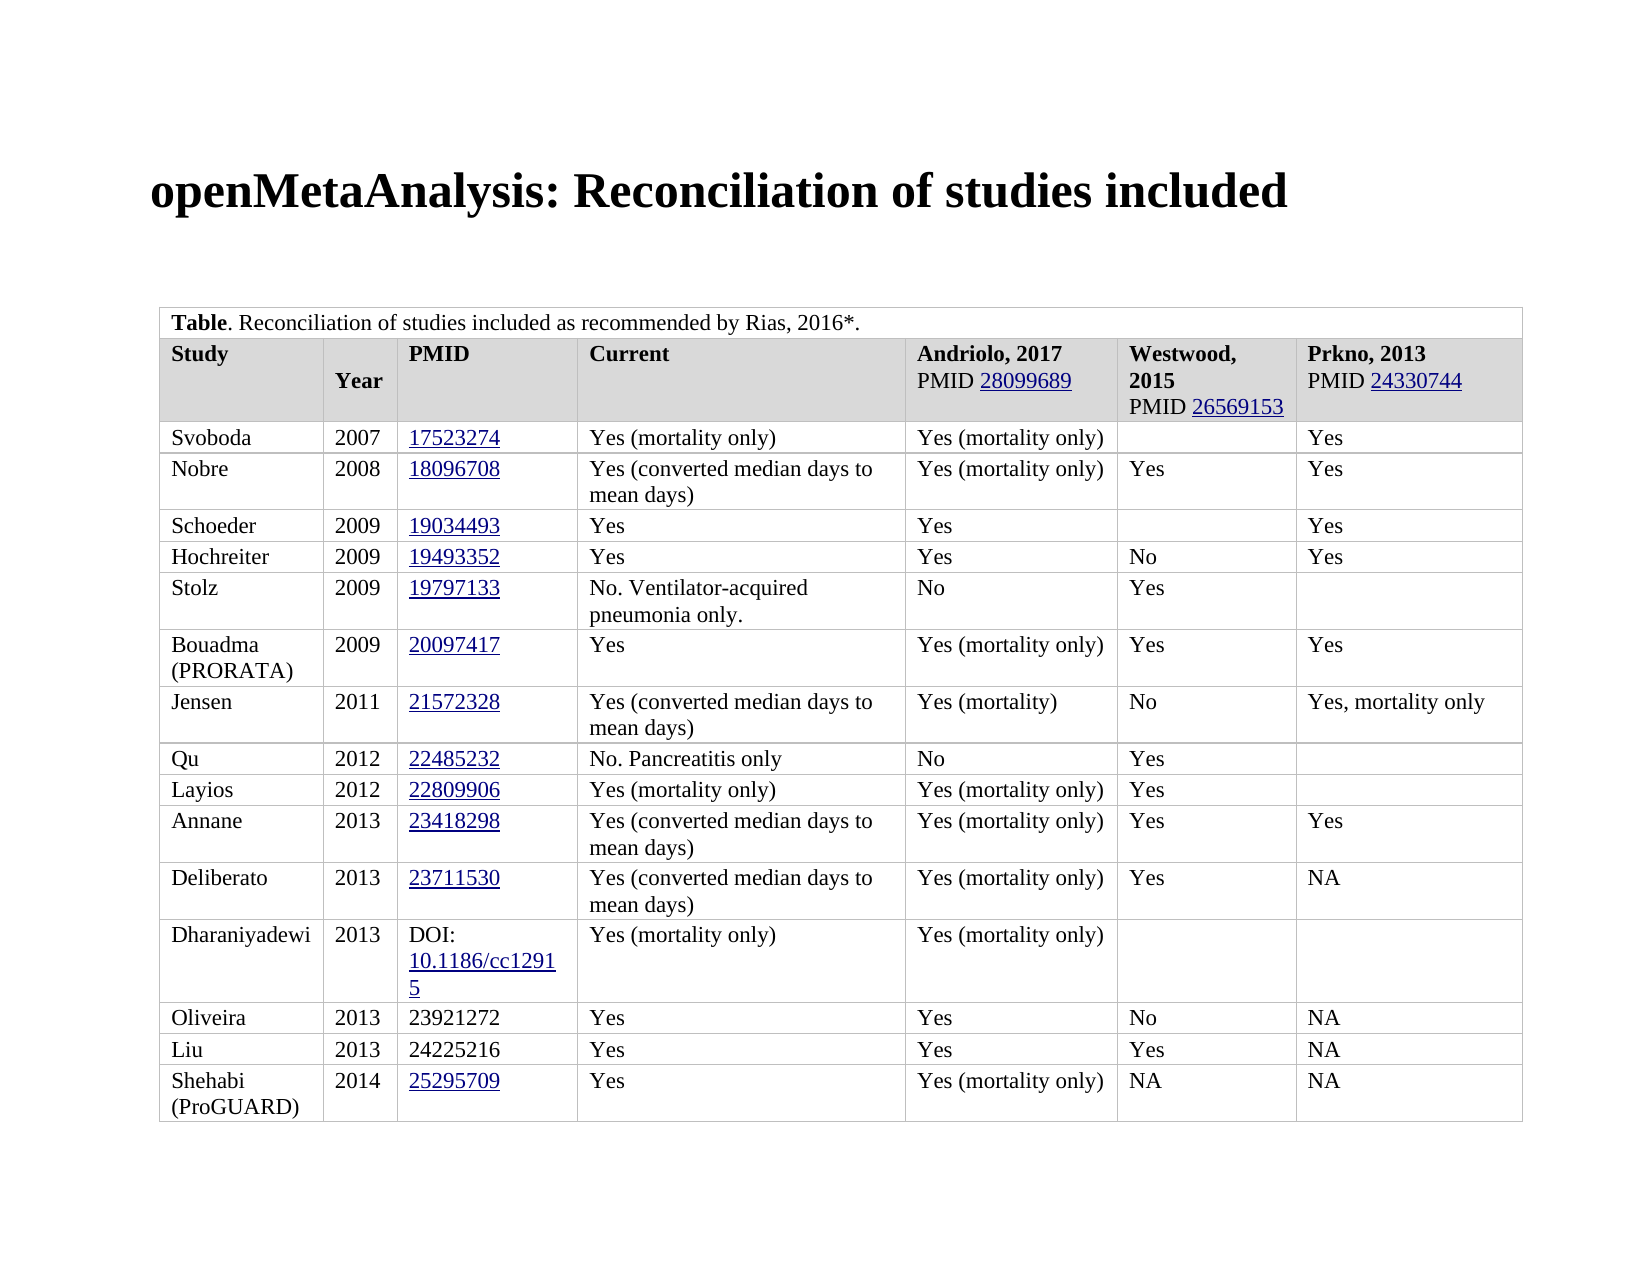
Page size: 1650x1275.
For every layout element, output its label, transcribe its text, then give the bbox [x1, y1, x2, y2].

table_cell [1297, 775, 1522, 805]
table_cell Yes (mortality only) [578, 422, 905, 452]
table_cell No [906, 573, 1117, 629]
table_cell 2007 [324, 422, 397, 452]
table_cell Annane [160, 806, 323, 862]
table_cell Yes, mortality only [1297, 687, 1522, 742]
table_cell Yes [1297, 422, 1522, 452]
table_cell Yes [578, 630, 905, 686]
table_cell 17523274 [398, 422, 577, 452]
table_cell 21572328 [398, 687, 577, 742]
table_cell NA [1297, 1034, 1522, 1064]
table_cell 22485232 [398, 744, 577, 774]
table_cell No [1118, 542, 1296, 572]
table_cell Yes [1297, 630, 1522, 686]
table_cell Yes [1118, 775, 1296, 805]
table_cell No [906, 744, 1117, 774]
table_cell [1297, 573, 1522, 629]
table_cell Yes (mortality only) [906, 806, 1117, 862]
table_cell Year [324, 339, 397, 421]
table_cell [1118, 422, 1296, 452]
table_cell Yes (mortality only) [906, 863, 1117, 919]
table_cell 19034493 [398, 510, 577, 541]
table_cell Yes [906, 1003, 1117, 1033]
table_cell Study [160, 339, 323, 421]
table_cell No. Ventilator-acquired pneumonia only. [578, 573, 905, 629]
table_cell Yes [578, 542, 905, 572]
table_cell Yes [1297, 510, 1522, 541]
table_cell Westwood, 2015 PMID 26569153 [1118, 339, 1296, 421]
table_cell Yes (mortality only) [906, 920, 1117, 1002]
table_cell Yes [1118, 806, 1296, 862]
table_cell 2009 [324, 630, 397, 686]
table_cell Yes (mortality only) [906, 422, 1117, 452]
table_cell Qu [160, 744, 323, 774]
table_cell 22809906 [398, 775, 577, 805]
table_cell Yes [578, 1003, 905, 1033]
table_cell Yes [1297, 542, 1522, 572]
table_cell [1297, 920, 1522, 1002]
table_cell Yes (mortality only) [578, 920, 905, 1002]
table_cell No [1118, 1003, 1296, 1033]
table_cell [1118, 920, 1296, 1002]
table_cell Nobre [160, 454, 323, 509]
table_cell 2013 [324, 1034, 397, 1064]
table_cell Yes [1118, 573, 1296, 629]
table_cell Oliveira [160, 1003, 323, 1033]
table_cell NA [1118, 1065, 1296, 1121]
table_cell Yes (mortality only) [906, 454, 1117, 509]
table_cell 2011 [324, 687, 397, 742]
table_cell Yes (converted median days to mean days) [578, 454, 905, 509]
table_cell Yes [578, 510, 905, 541]
table_cell Deliberato [160, 863, 323, 919]
table_cell 25295709 [398, 1065, 577, 1121]
table_cell Liu [160, 1034, 323, 1064]
table_cell 2012 [324, 775, 397, 805]
table_cell 2009 [324, 573, 397, 629]
table_cell Yes [1118, 1034, 1296, 1064]
table_cell Yes [578, 1065, 905, 1121]
table_cell No [1118, 687, 1296, 742]
table_cell 19797133 [398, 573, 577, 629]
table_cell Yes [1118, 454, 1296, 509]
table_cell [1118, 510, 1296, 541]
table_cell NA [1297, 1003, 1522, 1033]
table_cell Yes [1118, 863, 1296, 919]
table_cell Shehabi (ProGUARD) [160, 1065, 323, 1121]
table_cell Yes [1118, 630, 1296, 686]
table_cell Yes (mortality only) [578, 775, 905, 805]
table_cell 23418298 [398, 806, 577, 862]
table_cell 18096708 [398, 454, 577, 509]
table_cell Svoboda [160, 422, 323, 452]
table_cell No. Pancreatitis only [578, 744, 905, 774]
table_cell Yes (converted median days to mean days) [578, 806, 905, 862]
table_cell 2013 [324, 920, 397, 1002]
table_cell NA [1297, 1065, 1522, 1121]
table_cell [1297, 744, 1522, 774]
table_cell NA [1297, 863, 1522, 919]
table_cell Yes [906, 1034, 1117, 1064]
table_cell 2013 [324, 1003, 397, 1033]
table_cell 2014 [324, 1065, 397, 1121]
table_cell 2008 [324, 454, 397, 509]
text openMetaAnalysis: Reconciliation of studies included [150, 160, 1500, 218]
table_cell Yes (mortality only) [906, 775, 1117, 805]
table_cell Stolz [160, 573, 323, 629]
table_cell Yes (mortality only) [906, 630, 1117, 686]
table_cell Hochreiter [160, 542, 323, 572]
table_cell Yes (converted median days to mean days) [578, 863, 905, 919]
table_cell Yes [1297, 806, 1522, 862]
table_cell 23921272 [398, 1003, 577, 1033]
table_cell 24225216 [398, 1034, 577, 1064]
table_cell Yes (mortality) [906, 687, 1117, 742]
table_cell Jensen [160, 687, 323, 742]
table_cell 2013 [324, 806, 397, 862]
table_cell Yes [906, 542, 1117, 572]
table_cell Schoeder [160, 510, 323, 541]
table_cell Yes [906, 510, 1117, 541]
table_cell 2009 [324, 510, 397, 541]
table_cell Dharaniyadewi [160, 920, 323, 1002]
table_cell 23711530 [398, 863, 577, 919]
table_cell 2013 [324, 863, 397, 919]
table_cell 2012 [324, 744, 397, 774]
table_cell 19493352 [398, 542, 577, 572]
table_cell Prkno, 2013 PMID 24330744 [1297, 339, 1522, 421]
table_cell Yes [1118, 744, 1296, 774]
table_cell Yes (converted median days to mean days) [578, 687, 905, 742]
table_cell Yes (mortality only) [906, 1065, 1117, 1121]
table_cell 20097417 [398, 630, 577, 686]
table_cell Andriolo, 2017 PMID 28099689 [906, 339, 1117, 421]
table_cell Yes [578, 1034, 905, 1064]
table_cell 2009 [324, 542, 397, 572]
table_header Table. Reconciliation of studies included as recommended by Rias, 2016*. [160, 308, 1522, 338]
table_cell PMID [398, 339, 577, 421]
table_cell Layios [160, 775, 323, 805]
table_cell Bouadma (PRORATA) [160, 630, 323, 686]
table_cell DOI: 10.1186/cc12915 [398, 920, 577, 1002]
table_cell Current [578, 339, 905, 421]
table_cell Yes [1297, 454, 1522, 509]
